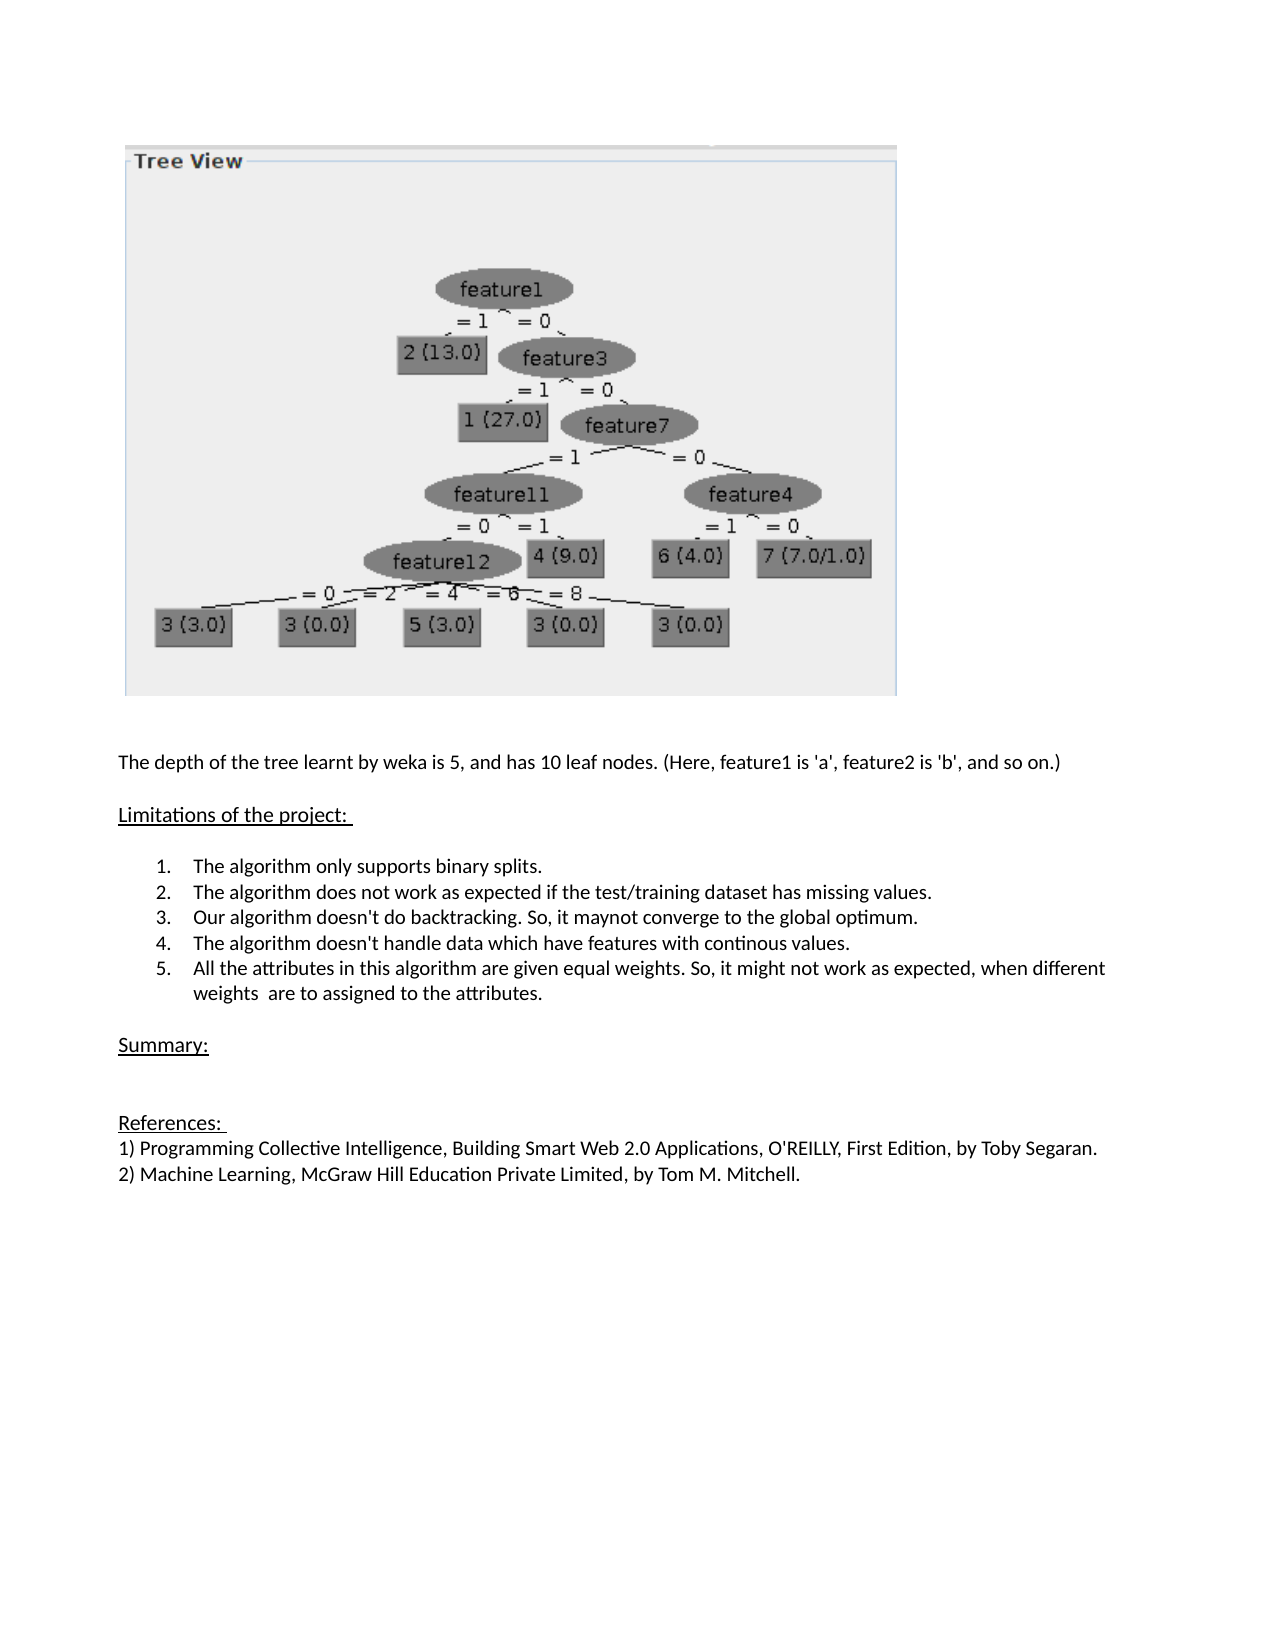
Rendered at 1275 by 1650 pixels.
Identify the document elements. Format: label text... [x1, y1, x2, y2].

list The algorithm only supports binary splits. [156, 853, 1157, 879]
text 2) Machine Learning, McGraw Hill Education Private Limited, by Tom M. Mitchell. [118, 1161, 1157, 1186]
picture [125, 145, 897, 696]
text 1) Programming Collective Intelligence, Building Smart Web 2.0 Applications, O'REILLY, First Edition, by Toby Segaran. [118, 1136, 1157, 1161]
list All the attributes in this algorithm are given equal weights. So, it might not work as expected, when different weights are to assigned to the attributes. [156, 955, 1157, 1006]
list The algorithm doesn't handle data which have features with continous values. [156, 930, 1157, 955]
list The algorithm does not work as expected if the test/training dataset has missing values. [156, 879, 1157, 904]
text References: [118, 1109, 1157, 1136]
list Our algorithm doesn't do backtracking. So, it maynot converge to the global optimum. [156, 904, 1157, 930]
text Limitations of the project: [118, 801, 1157, 828]
text Summary: [118, 1031, 1157, 1058]
text The depth of the tree learnt by weka is 5, and has 10 leaf nodes. (Here, feature1 is 'a', feature2 is 'b', and so on.) [118, 749, 1157, 775]
